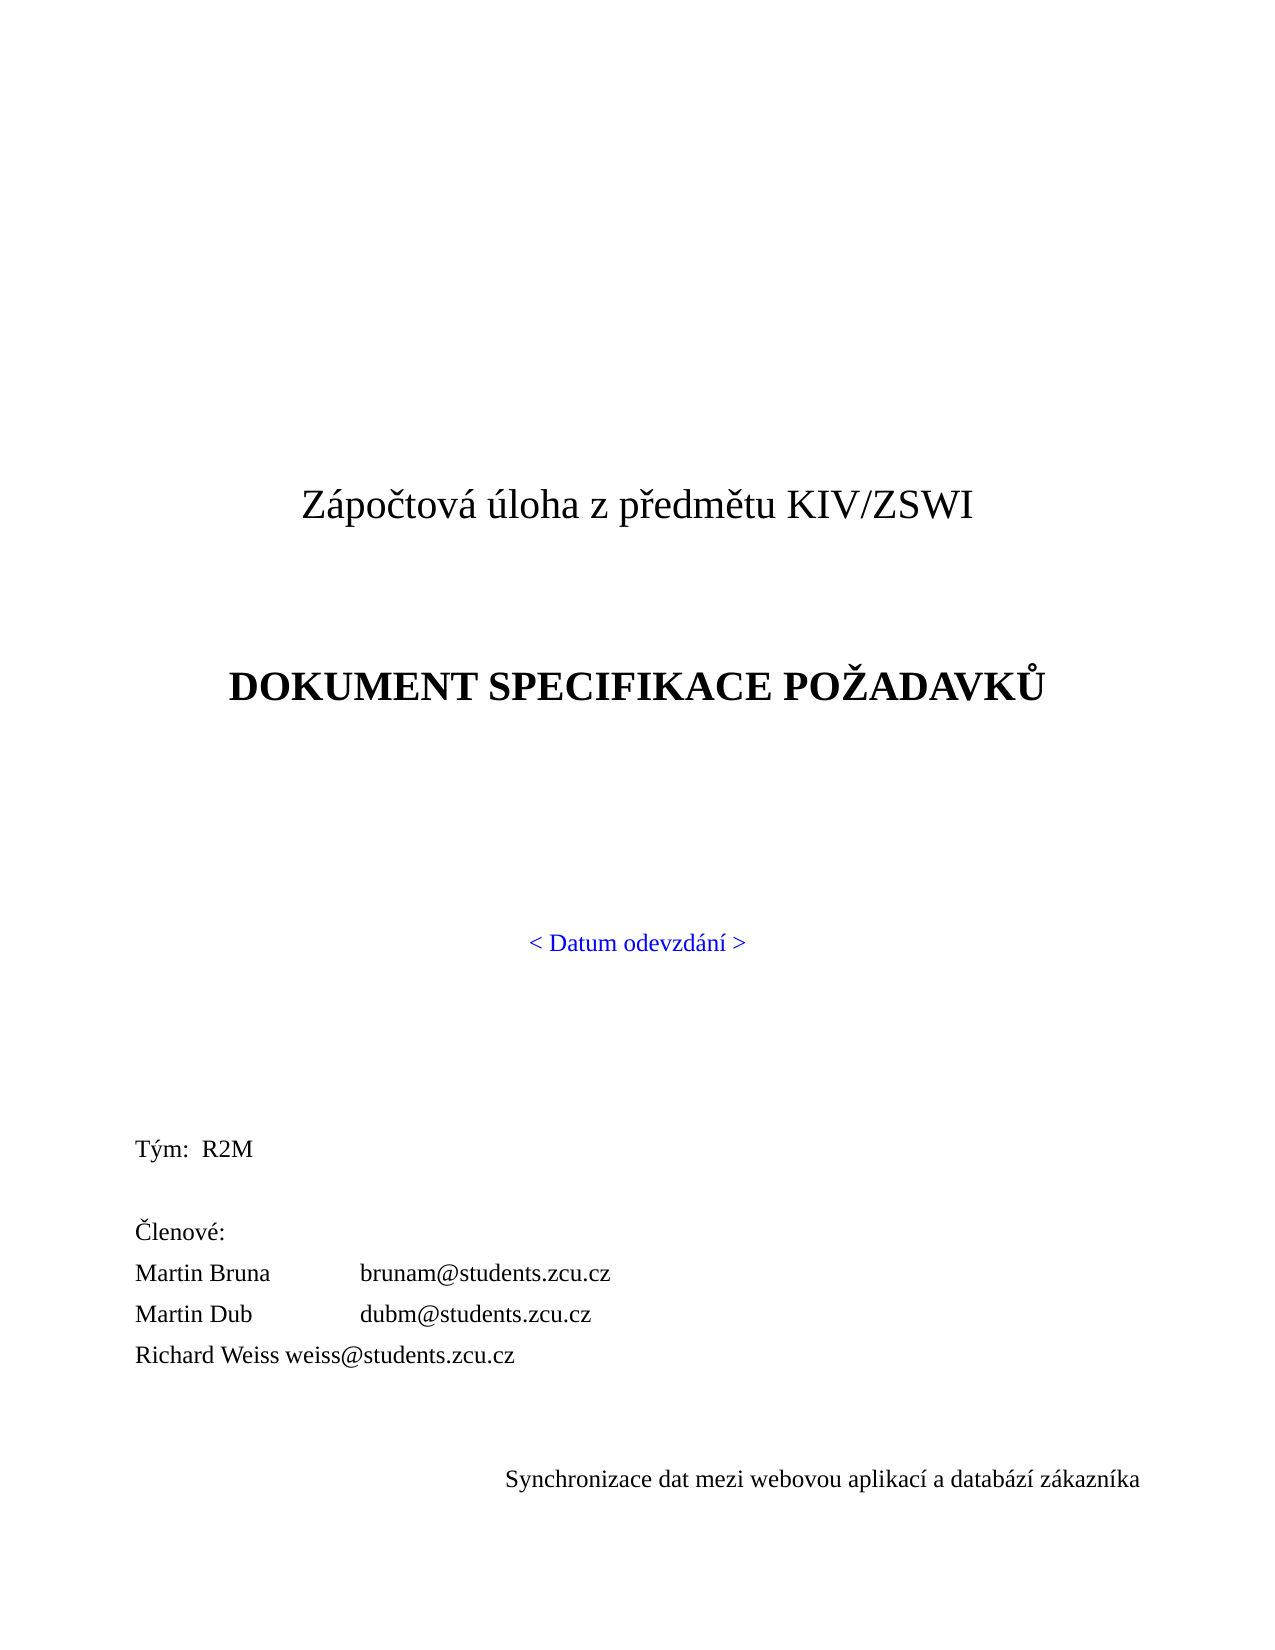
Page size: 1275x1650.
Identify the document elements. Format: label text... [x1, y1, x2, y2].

text Richard Weiss weiss@students.zcu.cz [135, 1340, 1140, 1369]
text Martin Dub dubm@students.zcu.cz [135, 1299, 1140, 1328]
text Martin Bruna brunam@students.zcu.cz [135, 1258, 1140, 1287]
text Členové: [135, 1217, 1140, 1245]
text < Datum odevzdání > [135, 928, 1140, 957]
text Synchronizace dat mezi webovou aplikací a databází zákazníka [164, 1464, 1140, 1493]
text DOKUMENT SPECIFIKACE POŽADAVKŮ [135, 661, 1140, 709]
text Zápočtová úloha z předmětu KIV/ZSWI [135, 480, 1140, 528]
text Tým: R2M [135, 1134, 1140, 1163]
